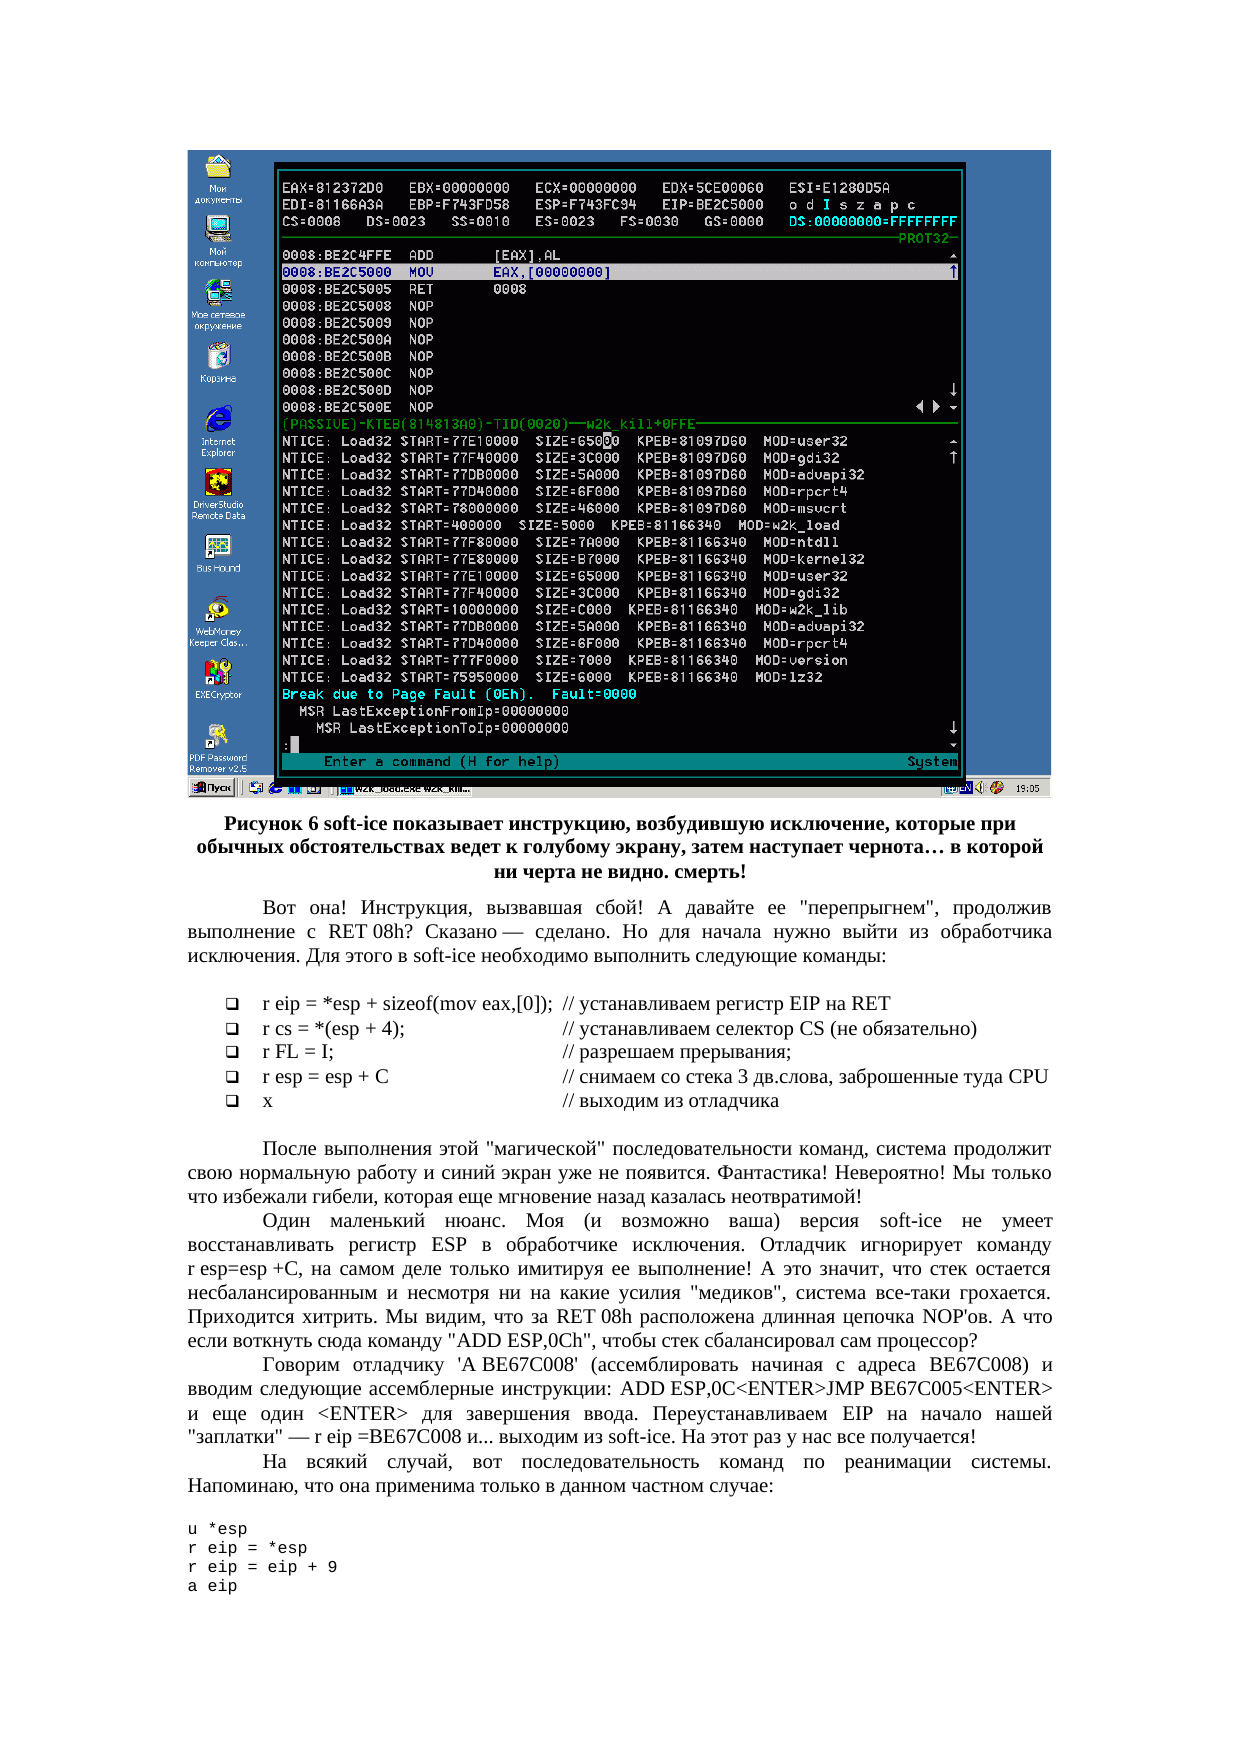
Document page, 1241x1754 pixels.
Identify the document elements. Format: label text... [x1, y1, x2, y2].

list r FL = I; // разрешаем прерывания; [225, 1039, 1053, 1063]
text Говорим отладчику 'A BE67C008' (ассемблировать начиная с адреса BE67C008) и вводим следующие ассемблерные инструкции: ADD ESP,0C<ENTER>JMP BE67C005<ENTER> и еще один <ENTER> для завершения ввода. Переустанавливаем EIP на начало нашей "заплатки" — r eip =BE67C008 и... выходим из soft-ice. На этот раз у нас все получается! [187, 1352, 1053, 1448]
text a eip [187, 1577, 1053, 1596]
picture [187, 150, 1052, 798]
text После выполнения этой "магической" последовательности команд, система продолжит свою нормальную работу и синий экран уже не появится. Фантастика! Невероятно! Мы только что избежали гибели, которая еще мгновение назад казалась неотвратимой! [187, 1136, 1053, 1208]
list r eip = *esp + sizeof(mov eax,[0]); // устанавливаем регистр EIP на RET [225, 991, 1053, 1015]
text u *esp [187, 1521, 1053, 1539]
list x // выходим из отладчика [225, 1088, 1053, 1112]
text Вот она! Инструкция, вызвавшая сбой! А давайте ее "перепрыгнем", продолжив выполнение с RET 08h? Сказано — сделано. Но для начала нужно выйти из обработчика исключения. Для этого в soft-ice необходимо выполнить следующие команды: [187, 895, 1053, 967]
list r cs = *(esp + 4); // устанавливаем селектор CS (не обязательно) [225, 1015, 1053, 1039]
list r esp = esp + C // снимаем со стека 3 дв.слова, заброшенные туда CPU [225, 1063, 1053, 1088]
text На всякий случай, вот последовательность команд по реанимации системы. Напоминаю, что она применима только в данном частном случае: [187, 1448, 1053, 1497]
text r eip = eip + 9 [187, 1558, 1053, 1577]
text r eip = *esp [187, 1539, 1053, 1558]
text Один маленький нюанс. Моя (и возможно ваша) версия soft-ice не умеет восстанавливать регистр ESP в обработчике исключения. Отладчик игнорирует команду r esp=esp +C, на самом деле только имитируя ее выполнение! А это значит, что стек остается несбалансированным и несмотря ни на какие усилия "медиков", система все-таки грохается. Приходится хитрить. Мы видим, что за RET 08h расположена длинная цепочка NOP'ов. А что если воткнуть сюда команду "ADD ESP,0Ch", чтобы стек сбалансировал сам процессор? [187, 1208, 1053, 1352]
text Рисунок 6 soft-ice показывает инструкцию, возбудившую исключение, которые при обычных обстоятельствах ведет к голубому экрану, затем наступает чернота… в которой ни черта не видно. смерть! [187, 810, 1053, 883]
